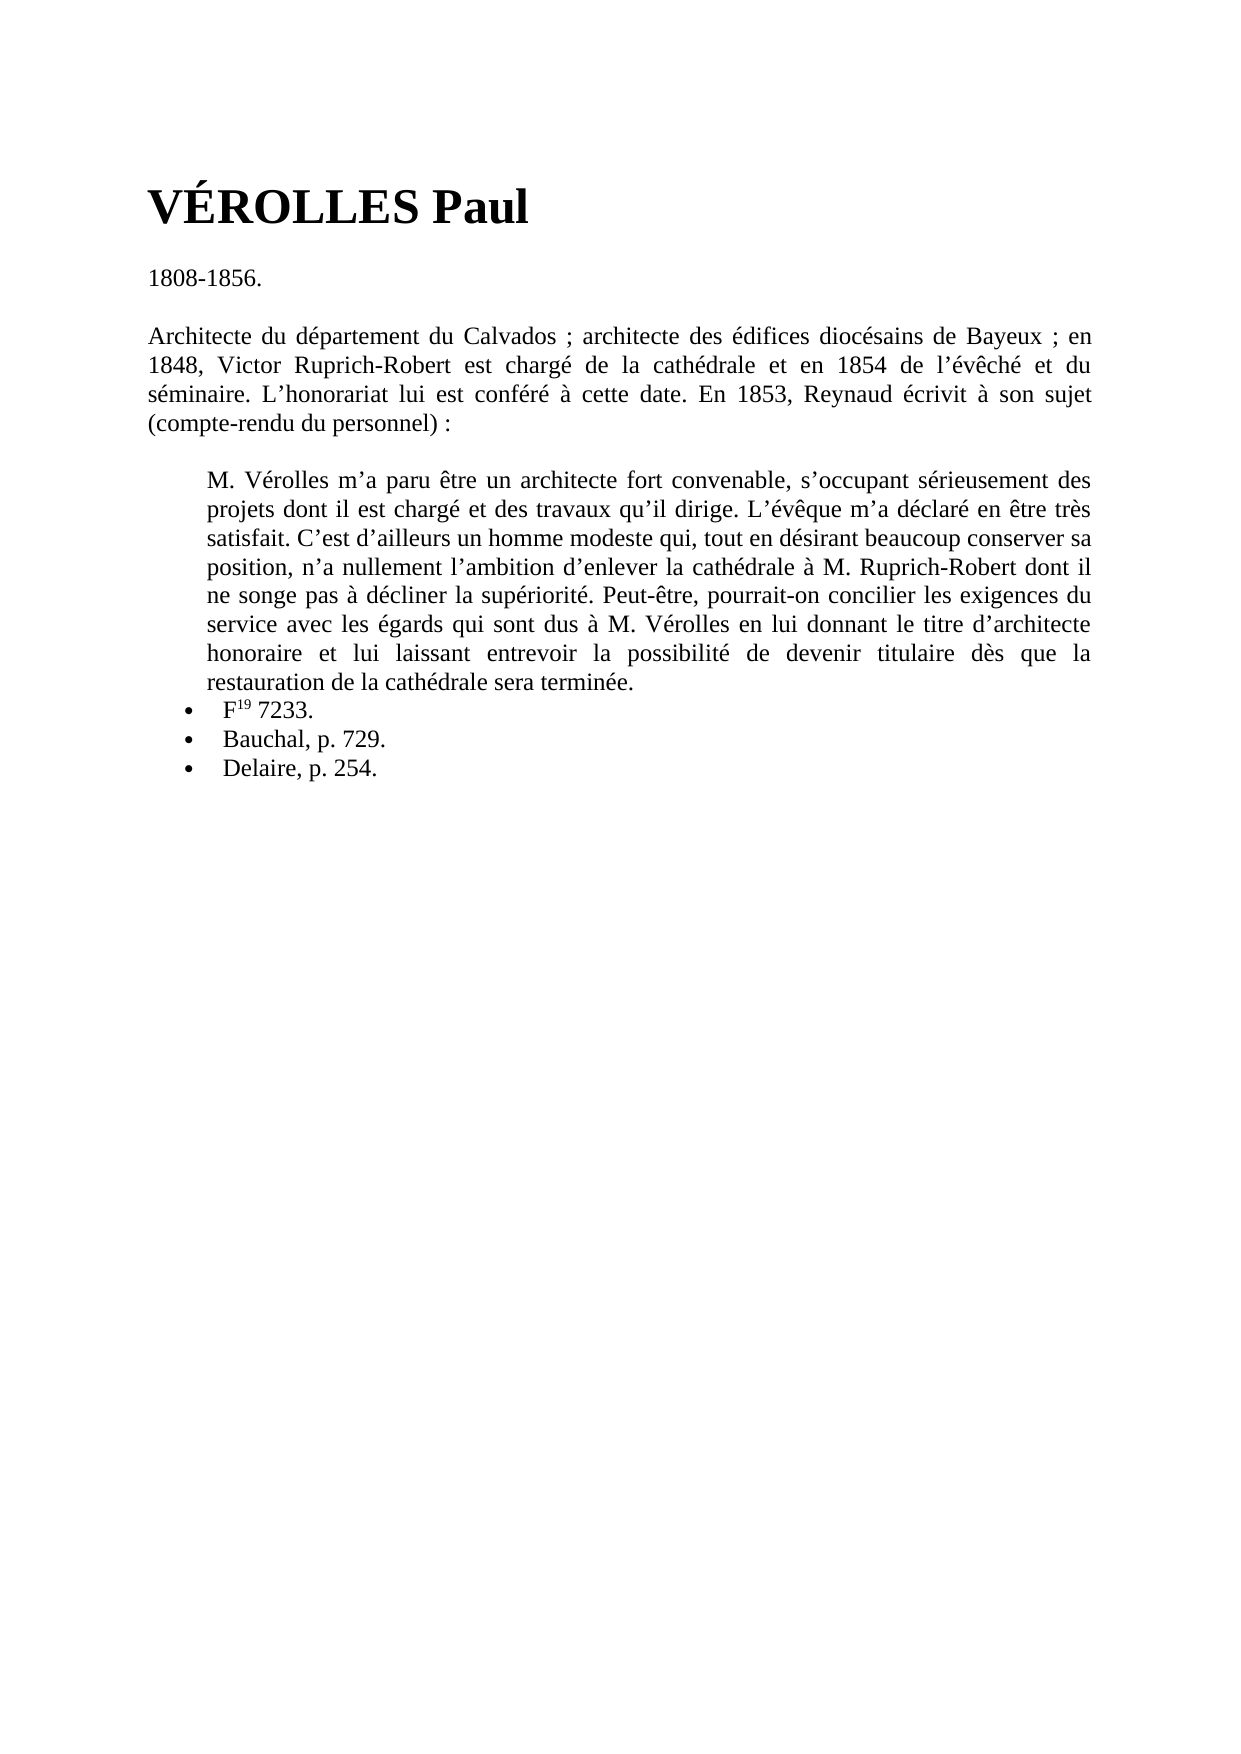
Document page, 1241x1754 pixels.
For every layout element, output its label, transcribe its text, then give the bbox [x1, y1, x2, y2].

list Delaire, p. 254. [185, 753, 1093, 782]
text M. Vérolles m’a paru être un architecte fort convenable, s’occupant sérieusement des projets dont il est chargé et des travaux qu’il dirige. L’évêque m’a déclaré en être très satisfait. C’est d’ailleurs un homme modeste qui, tout en désirant beaucoup conserver sa position, n’a nullement l’ambition d’enlever la cathédrale à M. Ruprich-Robert dont il ne songe pas à décliner la supériorité. Peut-être, pourrait-on concilier les exigences du service avec les égards qui sont dus à M. Vérolles en lui donnant le titre d’architecte honoraire et lui laissant entrevoir la possibilité de devenir titulaire dès que la restauration de la cathédrale sera terminée. [207, 466, 1093, 696]
list Bauchal, p. 729. [185, 724, 1093, 753]
list F19 7233. [185, 696, 1093, 724]
subtitle VÉROLLES Paul [148, 177, 1093, 234]
text 1808-1856. [148, 263, 1093, 292]
text Architecte du département du Calvados ; architecte des édifices diocésains de Bayeux ; en 1848, Victor Ruprich-Robert est chargé de la cathédrale et en 1854 de l’évêché et du séminaire. L’honorariat lui est conféré à cette date. En 1853, Reynaud écrivit à son sujet (compte-rendu du personnel) : [148, 321, 1093, 436]
